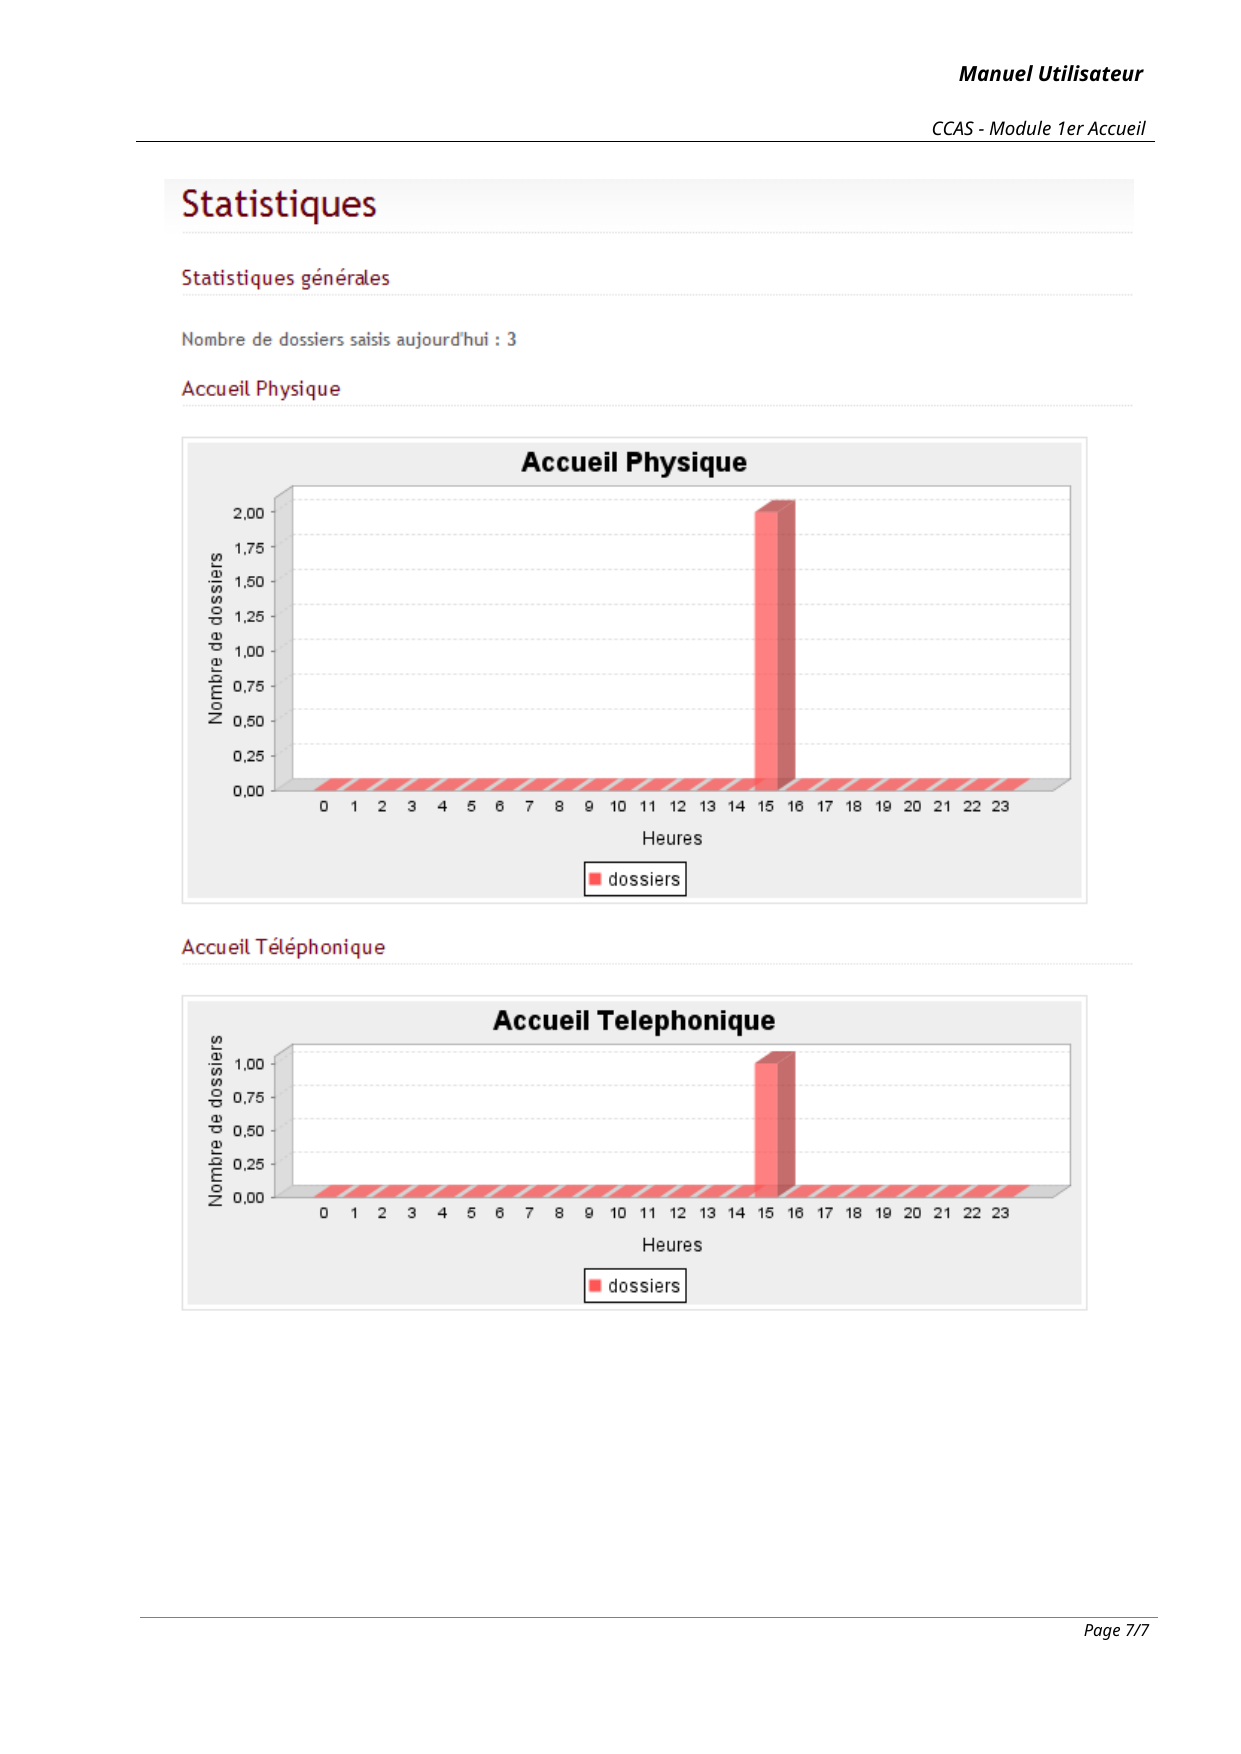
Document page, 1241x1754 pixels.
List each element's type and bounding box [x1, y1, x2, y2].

picture [164, 179, 1134, 1320]
